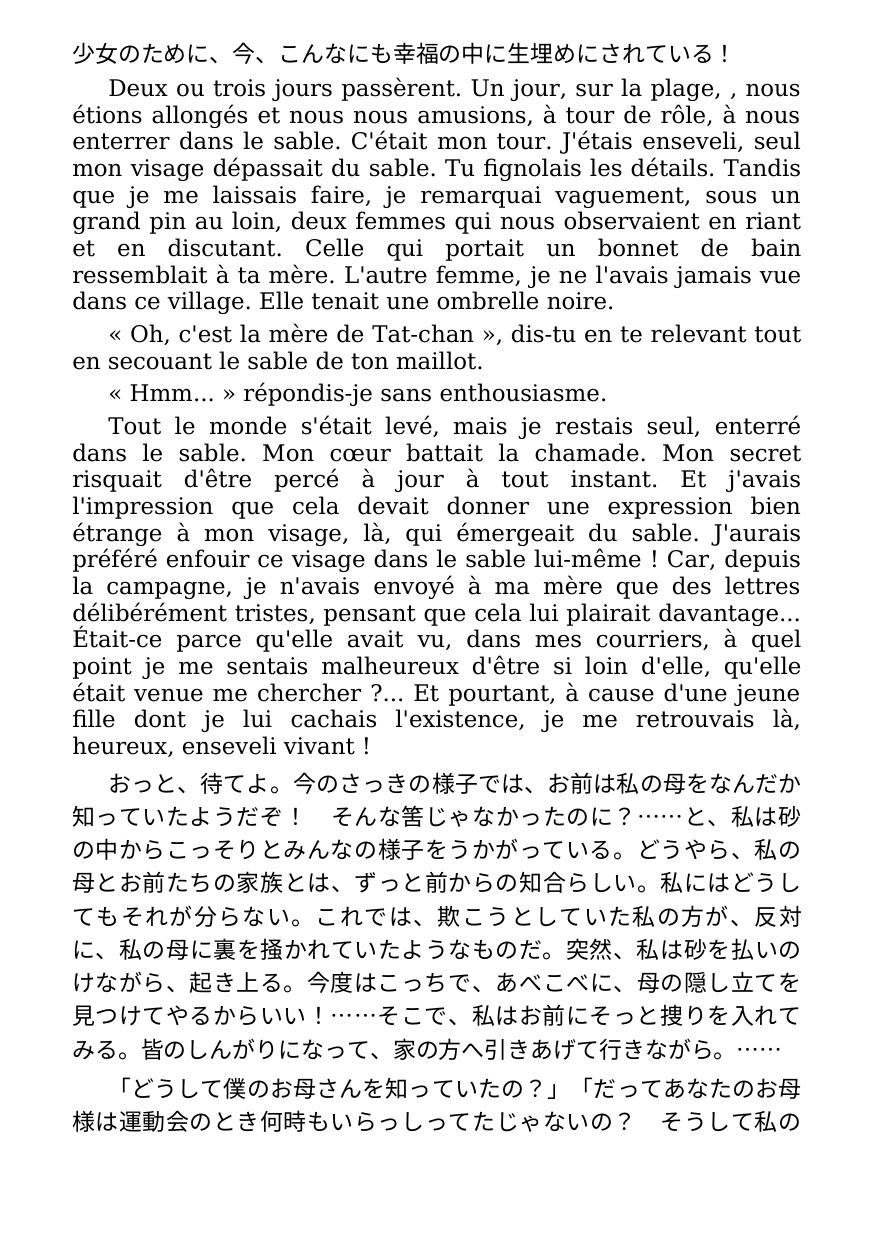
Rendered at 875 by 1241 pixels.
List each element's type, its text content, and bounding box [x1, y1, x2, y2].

text おっと、待てよ。今のさっきの様子では、お前は私の母をなんだか知っていたようだぞ！ そんな筈じゃなかったのに？……と、私は砂の中からこっそりとみんなの様子をうかがっている。どうやら、私の母とお前たちの家族とは、ずっと前からの知合らしい。私にはどうしてもそれが分らない。これでは、欺こうとしていた私の方が、反対に、私の母に裏を掻かれていたようなものだ。突然、私は砂を払いのけながら、起き上る。今度はこっちで、あべこべに、母の隠し立てを見つけてやるからいい！……そこで、私はお前にそっと捜りを入れてみる。皆のしんがりになって、家の方へ引きあげて行きながら。…… [72, 766, 802, 1065]
text 「どうして僕のお母さんを知っていたの？」「だってあなたのお母様は運動会のとき何時もいらっしってたじゃないの？ そうして私の [72, 1071, 802, 1137]
text « Oh, c'est la mère de Tat-chan », dis-tu en te relevant tout en secouant le sable de ton maillot. [72, 321, 802, 374]
text « Hmm... » répondis-je sans enthousiasme. [72, 380, 802, 407]
text 少女のために、今、こんなにも幸福の中に生埋めにされている！ [72, 36, 802, 69]
text Tout le monde s'était levé, mais je restais seul, enterré dans le sable. Mon cœur battait la chamade. Mon secret risquait d'être percé à jour à tout instant. Et j'avais l'impression que cela devait donner une expression bien étrange à mon visage, là, qui émergeait du sable. J'aurais préféré enfouir ce visage dans le sable lui-même ! Car, depuis la campagne, je n'avais envoyé à ma mère que des lettres délibérément tristes, pensant que cela lui plairait davantage... Était-ce parce qu'elle avait vu, dans mes courriers, à quel point je me sentais malheureux d'être si loin d'elle, qu'elle était venue me chercher ?... Et pourtant, à cause d'une jeune fille dont je lui cachais l'existence, je me retrouvais là, heureux, enseveli vivant ! [72, 413, 802, 760]
text Deux ou trois jours passèrent. Un jour, sur la plage, , nous étions allongés et nous nous amusions, à tour de rôle, à nous enterrer dans le sable. C'était mon tour. J'étais enseveli, seul mon visage dépassait du sable. Tu fignolais les détails. Tandis que je me laissais faire, je remarquai vaguement, sous un grand pin au loin, deux femmes qui nous observaient en riant et en discutant. Celle qui portait un bonnet de bain ressemblait à ta mère. L'autre femme, je ne l'avais jamais vue dans ce village. Elle tenait une ombrelle noire. [72, 75, 802, 315]
